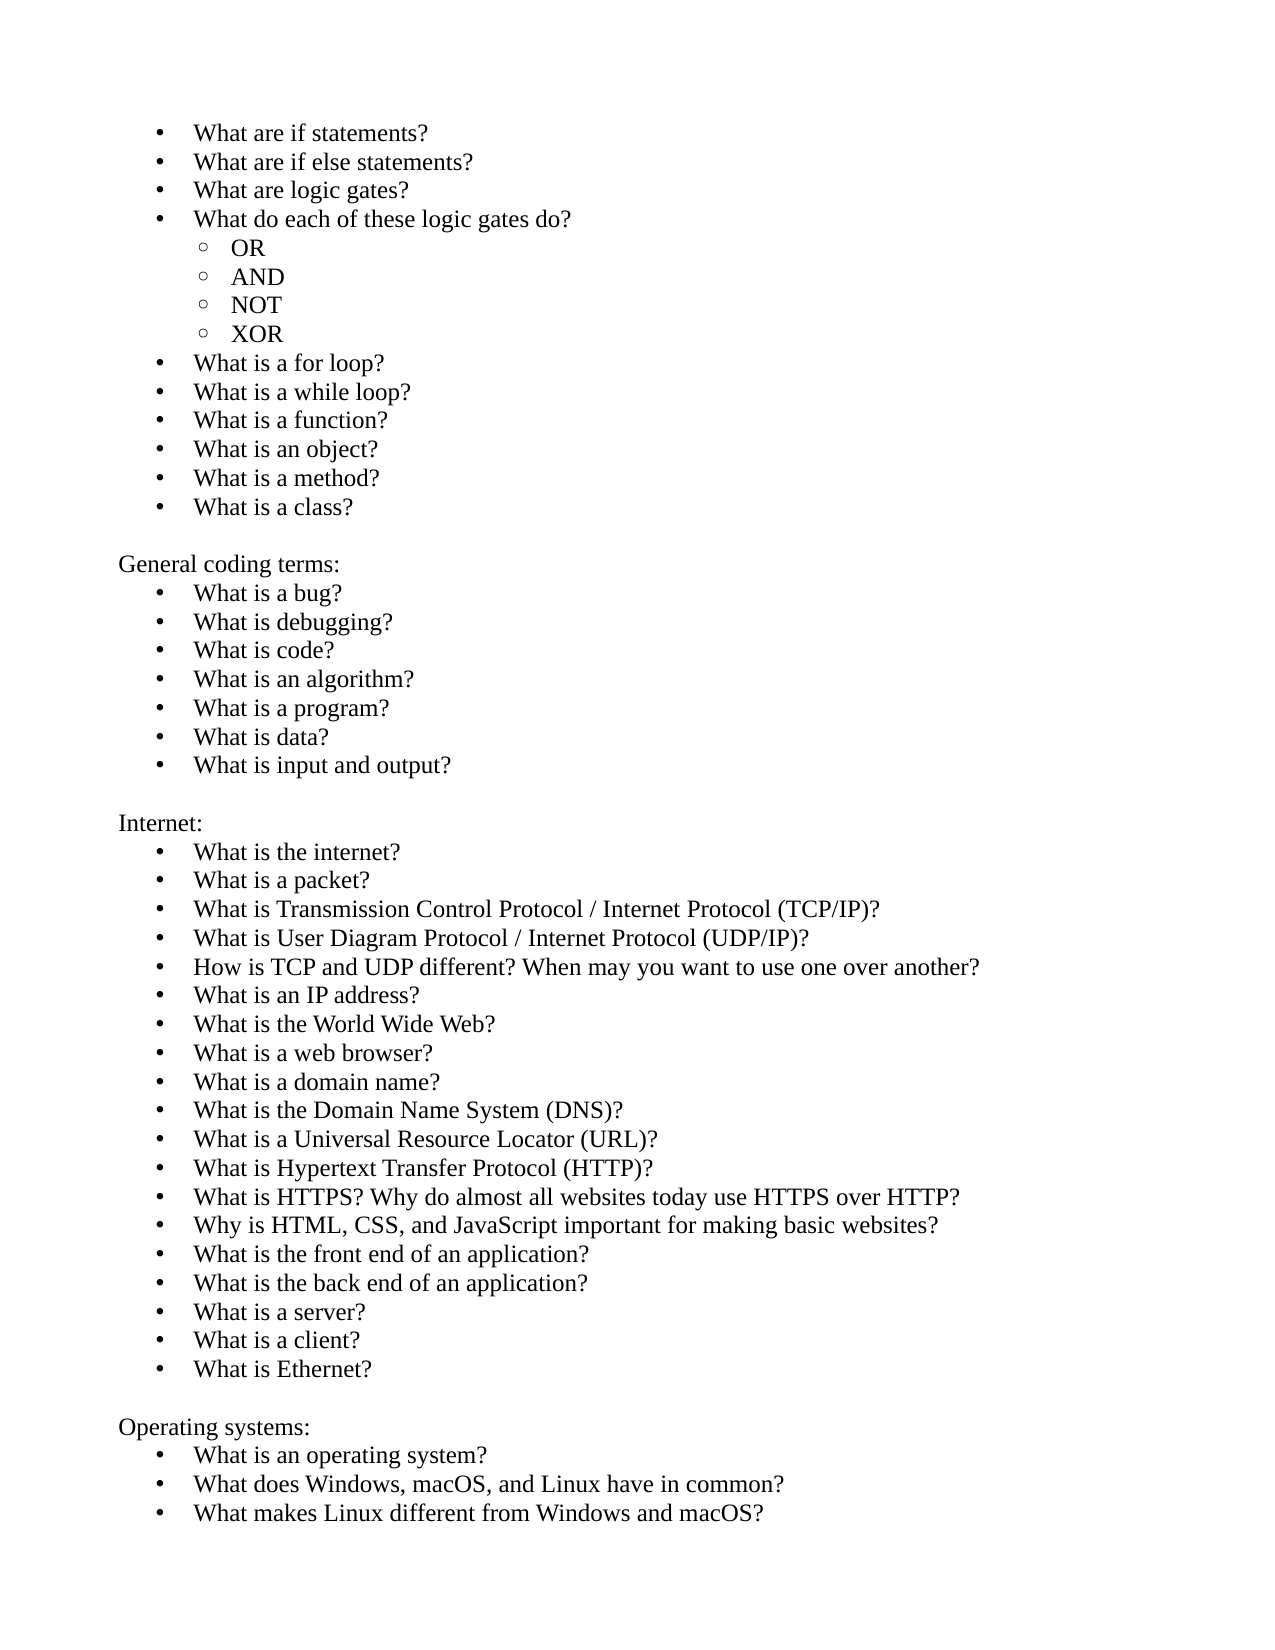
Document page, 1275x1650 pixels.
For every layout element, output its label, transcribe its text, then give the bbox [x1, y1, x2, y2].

list What is HTTPS? Why do almost all websites today use HTTPS over HTTP? [156, 1182, 1157, 1211]
list What is a while loop? [156, 377, 1157, 406]
list What are logic gates? [156, 176, 1157, 204]
list What is a domain name? [156, 1067, 1157, 1096]
list What is a bug? [156, 578, 1157, 607]
list What is a class? [156, 492, 1157, 521]
list What are if statements? [156, 118, 1157, 147]
list OR [193, 233, 1157, 262]
list What is an object? [156, 434, 1157, 463]
list What is an IP address? [156, 981, 1157, 1009]
list What is debugging? [156, 607, 1157, 636]
list What is the internet? [156, 837, 1157, 866]
list What does Windows, macOS, and Linux have in common? [156, 1469, 1157, 1498]
list XOR [193, 319, 1157, 348]
list What is an operating system? [156, 1441, 1157, 1469]
list What is input and output? [156, 751, 1157, 779]
text Operating systems: [118, 1412, 1157, 1441]
text Internet: [118, 808, 1157, 837]
list Why is HTML, CSS, and JavaScript important for making basic websites? [156, 1211, 1157, 1239]
list What is a program? [156, 693, 1157, 722]
list What is a function? [156, 406, 1157, 434]
list What is Transmission Control Protocol / Internet Protocol (TCP/IP)? [156, 894, 1157, 923]
list What is the front end of an application? [156, 1239, 1157, 1268]
list AND [193, 262, 1157, 291]
list What is a Universal Resource Locator (URL)? [156, 1124, 1157, 1153]
list What is a server? [156, 1297, 1157, 1326]
list What is User Diagram Protocol / Internet Protocol (UDP/IP)? [156, 923, 1157, 952]
list What is a for loop? [156, 348, 1157, 377]
list What is data? [156, 722, 1157, 751]
list What is a client? [156, 1326, 1157, 1354]
list What is a packet? [156, 866, 1157, 894]
list What is an algorithm? [156, 664, 1157, 693]
list What is Ethernet? [156, 1354, 1157, 1383]
list What is Hypertext Transfer Protocol (HTTP)? [156, 1153, 1157, 1182]
list What are if else statements? [156, 147, 1157, 176]
list What is the back end of an application? [156, 1268, 1157, 1297]
list How is TCP and UDP different? When may you want to use one over another? [156, 952, 1157, 981]
list What is the Domain Name System (DNS)? [156, 1096, 1157, 1124]
list What do each of these logic gates do? [156, 204, 1157, 233]
list What is a web browser? [156, 1038, 1157, 1067]
list What makes Linux different from Windows and macOS? [156, 1498, 1157, 1527]
list What is the World Wide Web? [156, 1009, 1157, 1038]
text General coding terms: [118, 549, 1157, 578]
list NOT [193, 291, 1157, 319]
list What is code? [156, 636, 1157, 664]
list What is a method? [156, 463, 1157, 492]
